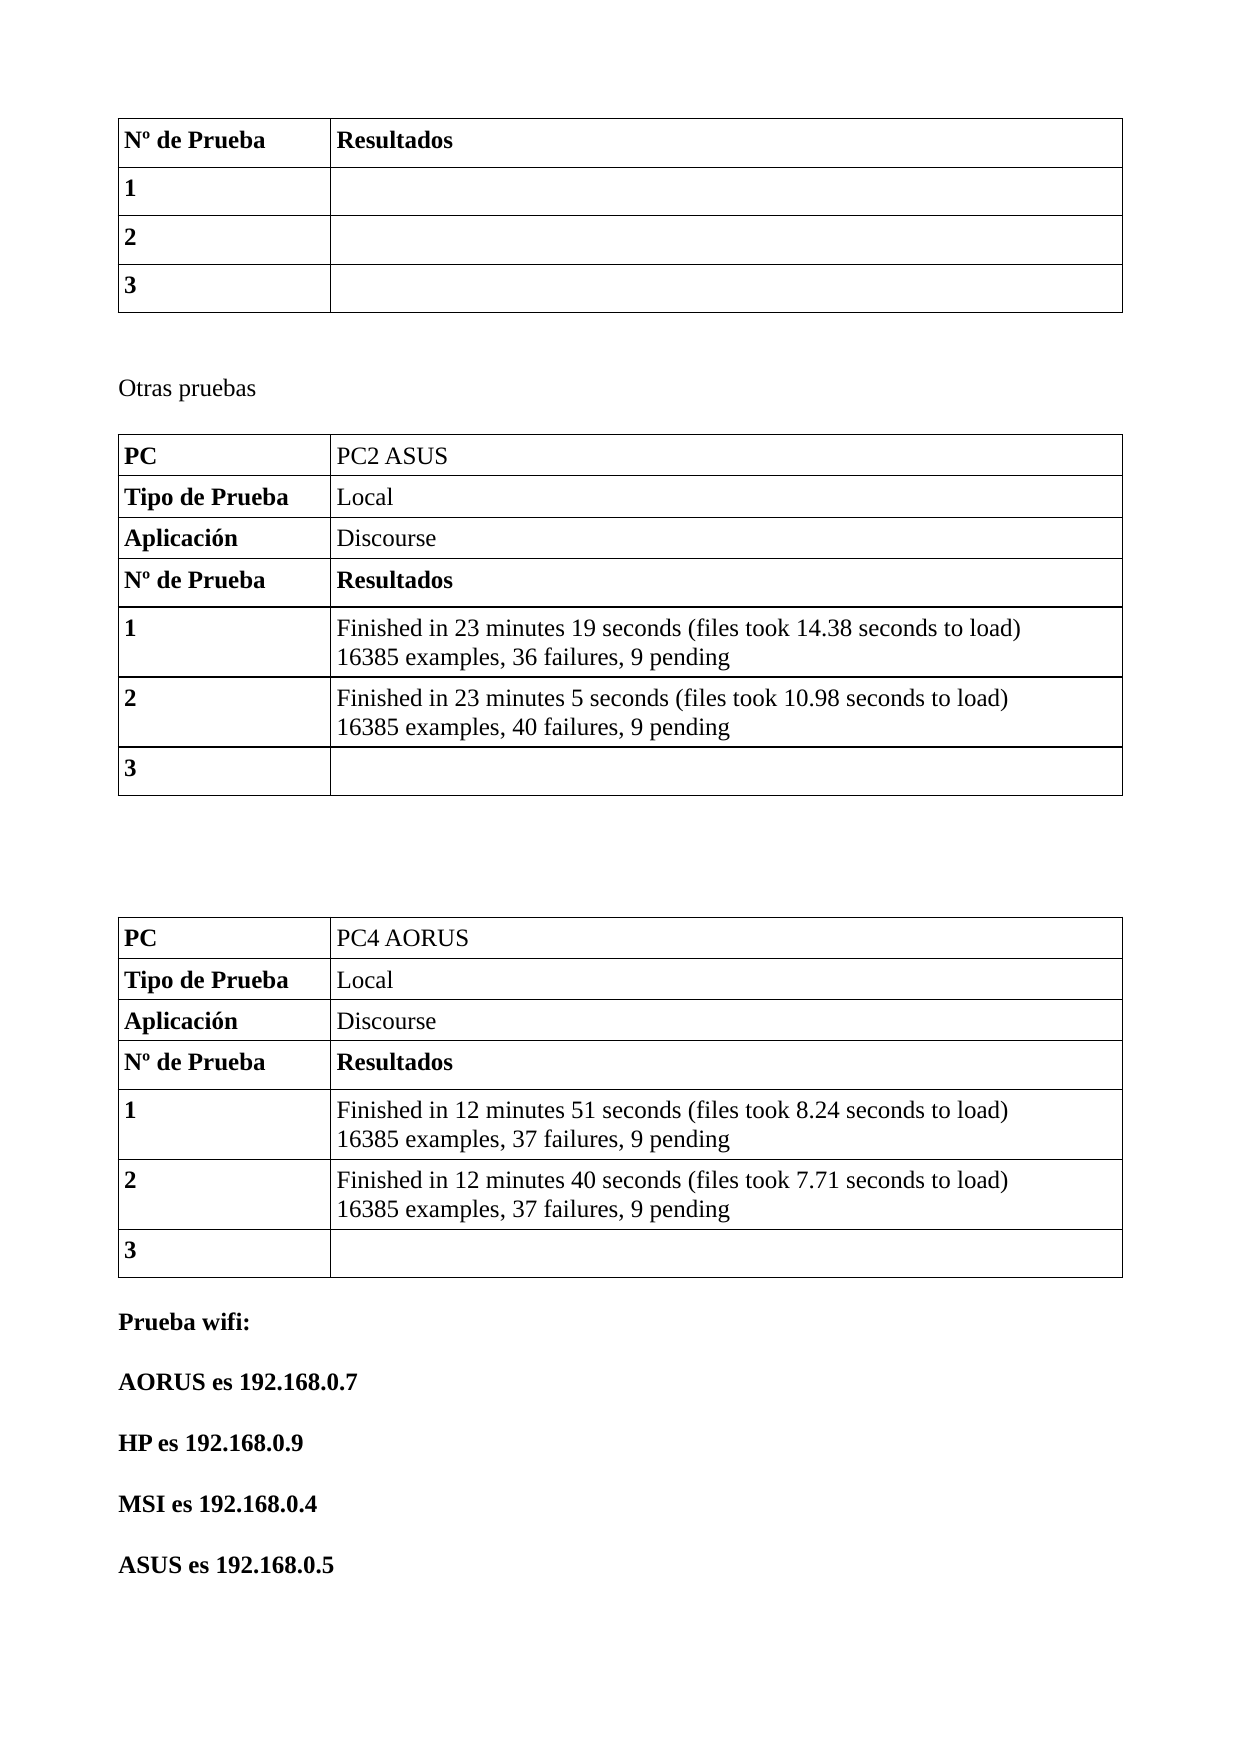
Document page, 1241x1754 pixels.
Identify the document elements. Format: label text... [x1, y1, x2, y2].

text HP es 192.168.0.9 [118, 1428, 1122, 1457]
table_cell Resultados [331, 559, 1122, 606]
text AORUS es 192.168.0.7 [118, 1367, 1122, 1396]
table_cell 1 [119, 608, 330, 676]
table_cell Finished in 12 minutes 51 seconds (files took 8.24 seconds to load) 16385 examples, 37 failures, 9 pending [331, 1090, 1122, 1159]
table_cell 2 [119, 216, 330, 263]
table_cell 3 [119, 748, 330, 795]
table_cell [331, 1230, 1122, 1277]
table_cell Nº de Prueba [119, 1041, 330, 1089]
table_cell 1 [119, 168, 330, 215]
table_cell [331, 216, 1122, 263]
table_cell Discourse [331, 518, 1122, 558]
table_cell 1 [119, 1090, 330, 1159]
table_cell 3 [119, 1230, 330, 1277]
table_cell Discourse [331, 1000, 1122, 1040]
table_cell 2 [119, 1160, 330, 1229]
table_cell Nº de Prueba [119, 119, 330, 167]
text ASUS es 192.168.0.5 [118, 1550, 1122, 1579]
table_cell Tipo de Prueba [119, 476, 330, 517]
table_cell Resultados [331, 1041, 1122, 1089]
table_cell [331, 168, 1122, 215]
table_header PC4 AORUS [331, 918, 1122, 958]
table_header PC [119, 435, 330, 475]
table_cell Finished in 23 minutes 19 seconds (files took 14.38 seconds to load) 16385 examples, 36 failures, 9 pending [331, 608, 1122, 676]
table_cell Local [331, 476, 1122, 517]
table_header PC2 ASUS [331, 435, 1122, 475]
table_cell Local [331, 959, 1122, 999]
text Prueba wifi: [118, 1307, 1122, 1335]
table_cell Finished in 23 minutes 5 seconds (files took 10.98 seconds to load) 16385 examples, 40 failures, 9 pending [331, 678, 1122, 746]
table_cell [331, 748, 1122, 795]
table_cell [331, 265, 1122, 312]
table_cell Tipo de Prueba [119, 959, 330, 999]
table_header PC [119, 918, 330, 958]
table_cell Resultados [331, 119, 1122, 167]
table_cell Nº de Prueba [119, 559, 330, 606]
text MSI es 192.168.0.4 [118, 1489, 1122, 1518]
table_cell Finished in 12 minutes 40 seconds (files took 7.71 seconds to load) 16385 examples, 37 failures, 9 pending [331, 1160, 1122, 1229]
table_cell Aplicación [119, 518, 330, 558]
table_cell 2 [119, 678, 330, 746]
table_cell Aplicación [119, 1000, 330, 1040]
text Otras pruebas [118, 373, 1122, 402]
table_cell 3 [119, 265, 330, 312]
